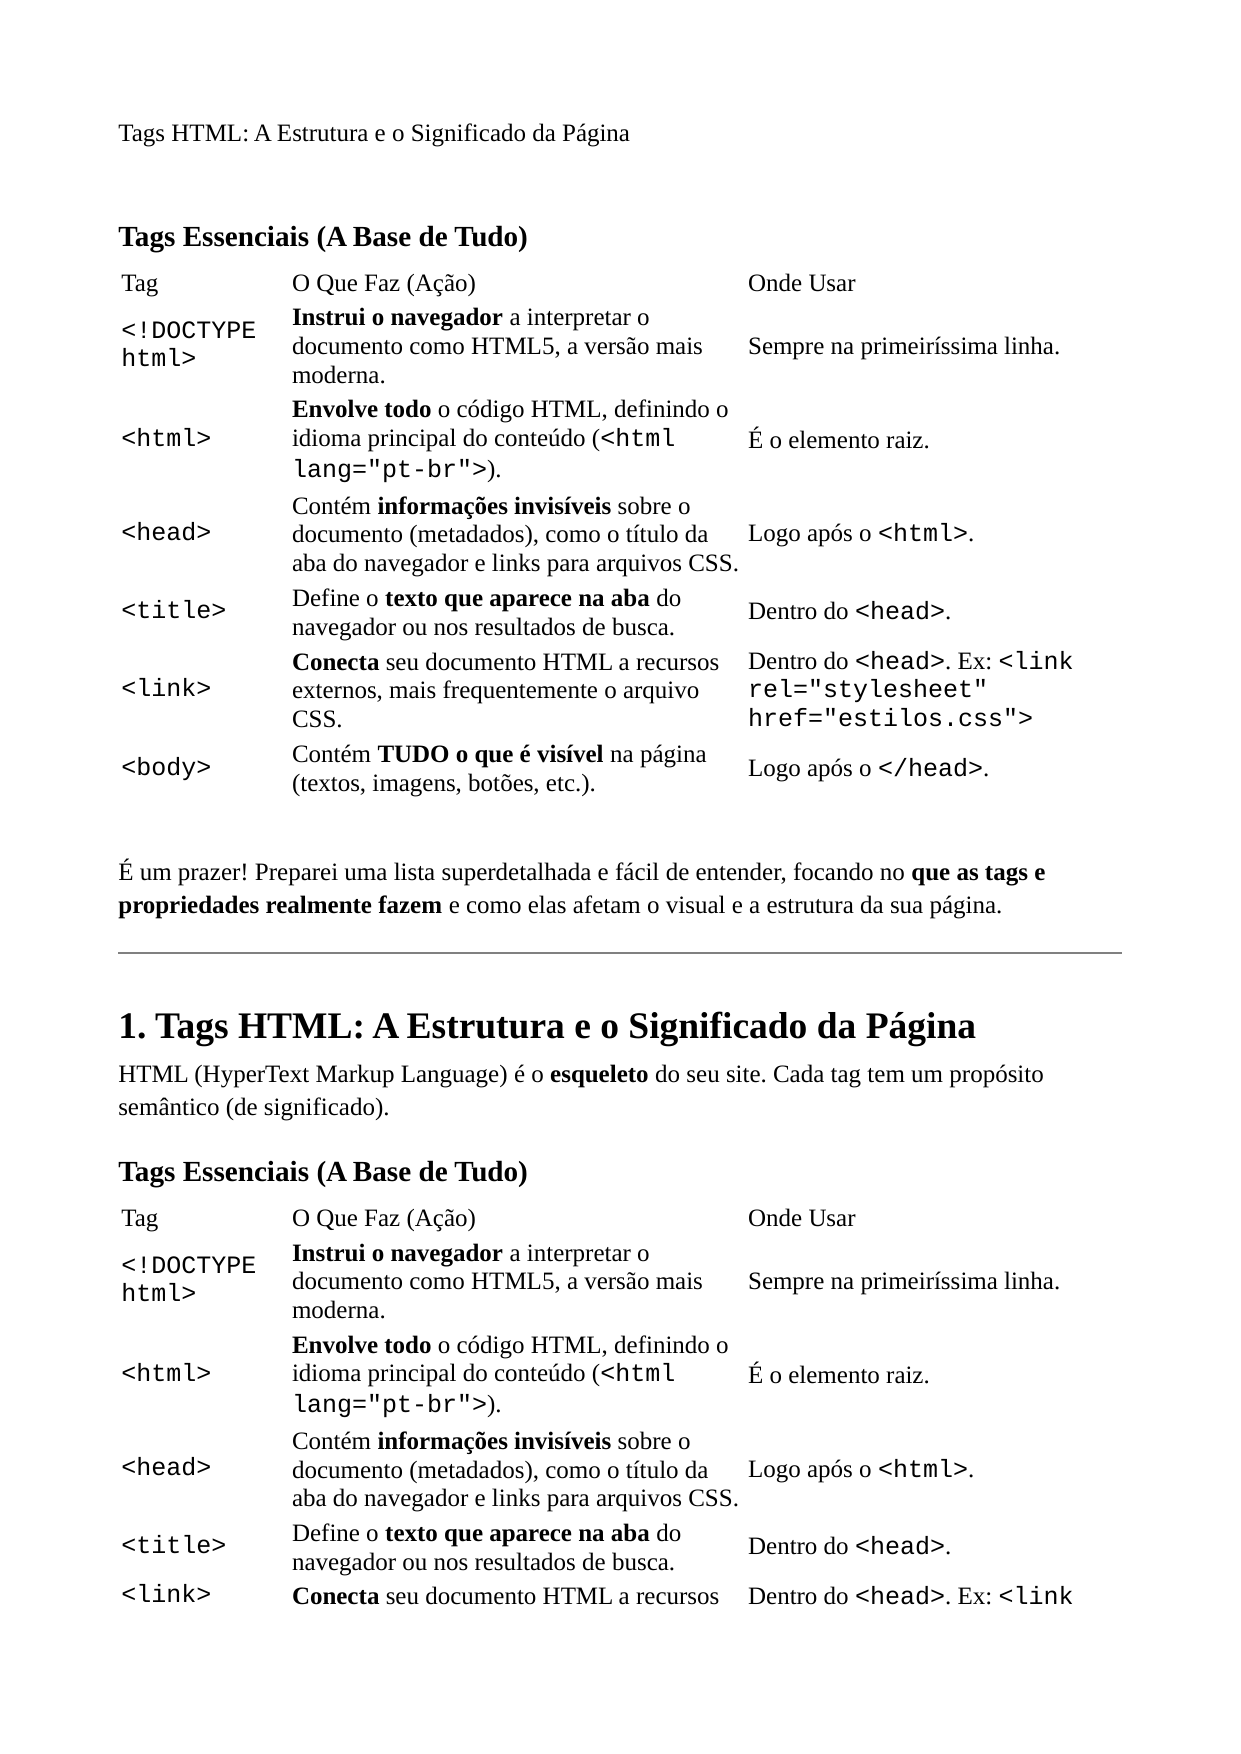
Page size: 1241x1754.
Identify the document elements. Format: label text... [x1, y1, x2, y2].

subtitle Tags Essenciais (A Base de Tudo) [118, 219, 1122, 252]
table_cell <html> [118, 1327, 289, 1423]
table_cell Logo após o <html>. [745, 1423, 1122, 1515]
table_cell Dentro do <head>. Ex: <link [745, 1579, 1122, 1615]
table_cell Envolve todo o código HTML, definindo o idioma principal do conteúdo (<html lang="pt-br">). [289, 1327, 745, 1423]
table_header Tag [118, 265, 289, 299]
table_cell Define o texto que aparece na aba do navegador ou nos resultados de busca. [289, 580, 745, 643]
table_cell Dentro do <head>. [745, 580, 1122, 643]
table_cell Instrui o navegador a interpretar o documento como HTML5, a versão mais moderna. [289, 1235, 745, 1327]
subtitle Tags Essenciais (A Base de Tudo) [118, 1154, 1122, 1188]
table_cell Conecta seu documento HTML a recursos [289, 1579, 745, 1615]
table_cell <head> [118, 1423, 289, 1515]
table_cell <title> [118, 1515, 289, 1578]
table_cell Logo após o </head>. [745, 737, 1122, 800]
subtitle 1. Tags HTML: A Estrutura e o Significado da Página [118, 1003, 1122, 1046]
table_cell Contém informações invisíveis sobre o documento (metadados), como o título da aba do navegador e links para arquivos CSS. [289, 488, 745, 580]
table_cell <!DOCTYPE html> [118, 300, 289, 392]
table_cell <html> [118, 392, 289, 488]
text HTML (HyperText Markup Language) é o esqueleto do seu site. Cada tag tem um propósito semântico (de significado). [118, 1059, 1122, 1121]
table_header Onde Usar [745, 1200, 1122, 1235]
table_cell É o elemento raiz. [745, 1327, 1122, 1423]
table_cell Dentro do <head>. [745, 1515, 1122, 1578]
text É um prazer! Preparei uma lista superdetalhada e fácil de entender, focando no que as tags e propriedades realmente fazem e como elas afetam o visual e a estrutura da sua página. [118, 857, 1122, 919]
table_cell Conecta seu documento HTML a recursos externos, mais frequentemente o arquivo CSS. [289, 643, 745, 737]
table_cell Sempre na primeiríssima linha. [745, 300, 1122, 392]
table_cell Sempre na primeiríssima linha. [745, 1235, 1122, 1327]
table_cell Define o texto que aparece na aba do navegador ou nos resultados de busca. [289, 1515, 745, 1578]
table_cell Contém TUDO o que é visível na página (textos, imagens, botões, etc.). [289, 737, 745, 800]
table_cell Envolve todo o código HTML, definindo o idioma principal do conteúdo (<html lang="pt-br">). [289, 392, 745, 488]
table_cell <link> [118, 643, 289, 737]
text Tags HTML: A Estrutura e o Significado da Página [118, 118, 1122, 147]
table_cell <head> [118, 488, 289, 580]
table_cell Logo após o <html>. [745, 488, 1122, 580]
table_cell Contém informações invisíveis sobre o documento (metadados), como o título da aba do navegador e links para arquivos CSS. [289, 1423, 745, 1515]
table_cell É o elemento raiz. [745, 392, 1122, 488]
table_cell <link> [118, 1579, 289, 1615]
table_cell Dentro do <head>. Ex: <link rel="stylesheet" href="estilos.css"> [745, 643, 1122, 737]
table_header Onde Usar [745, 265, 1122, 299]
table_header O Que Faz (Ação) [289, 265, 745, 299]
table_header O Que Faz (Ação) [289, 1200, 745, 1235]
table_cell Instrui o navegador a interpretar o documento como HTML5, a versão mais moderna. [289, 300, 745, 392]
table_cell <title> [118, 580, 289, 643]
table_cell <!DOCTYPE html> [118, 1235, 289, 1327]
table_header Tag [118, 1200, 289, 1235]
table_cell <body> [118, 737, 289, 800]
